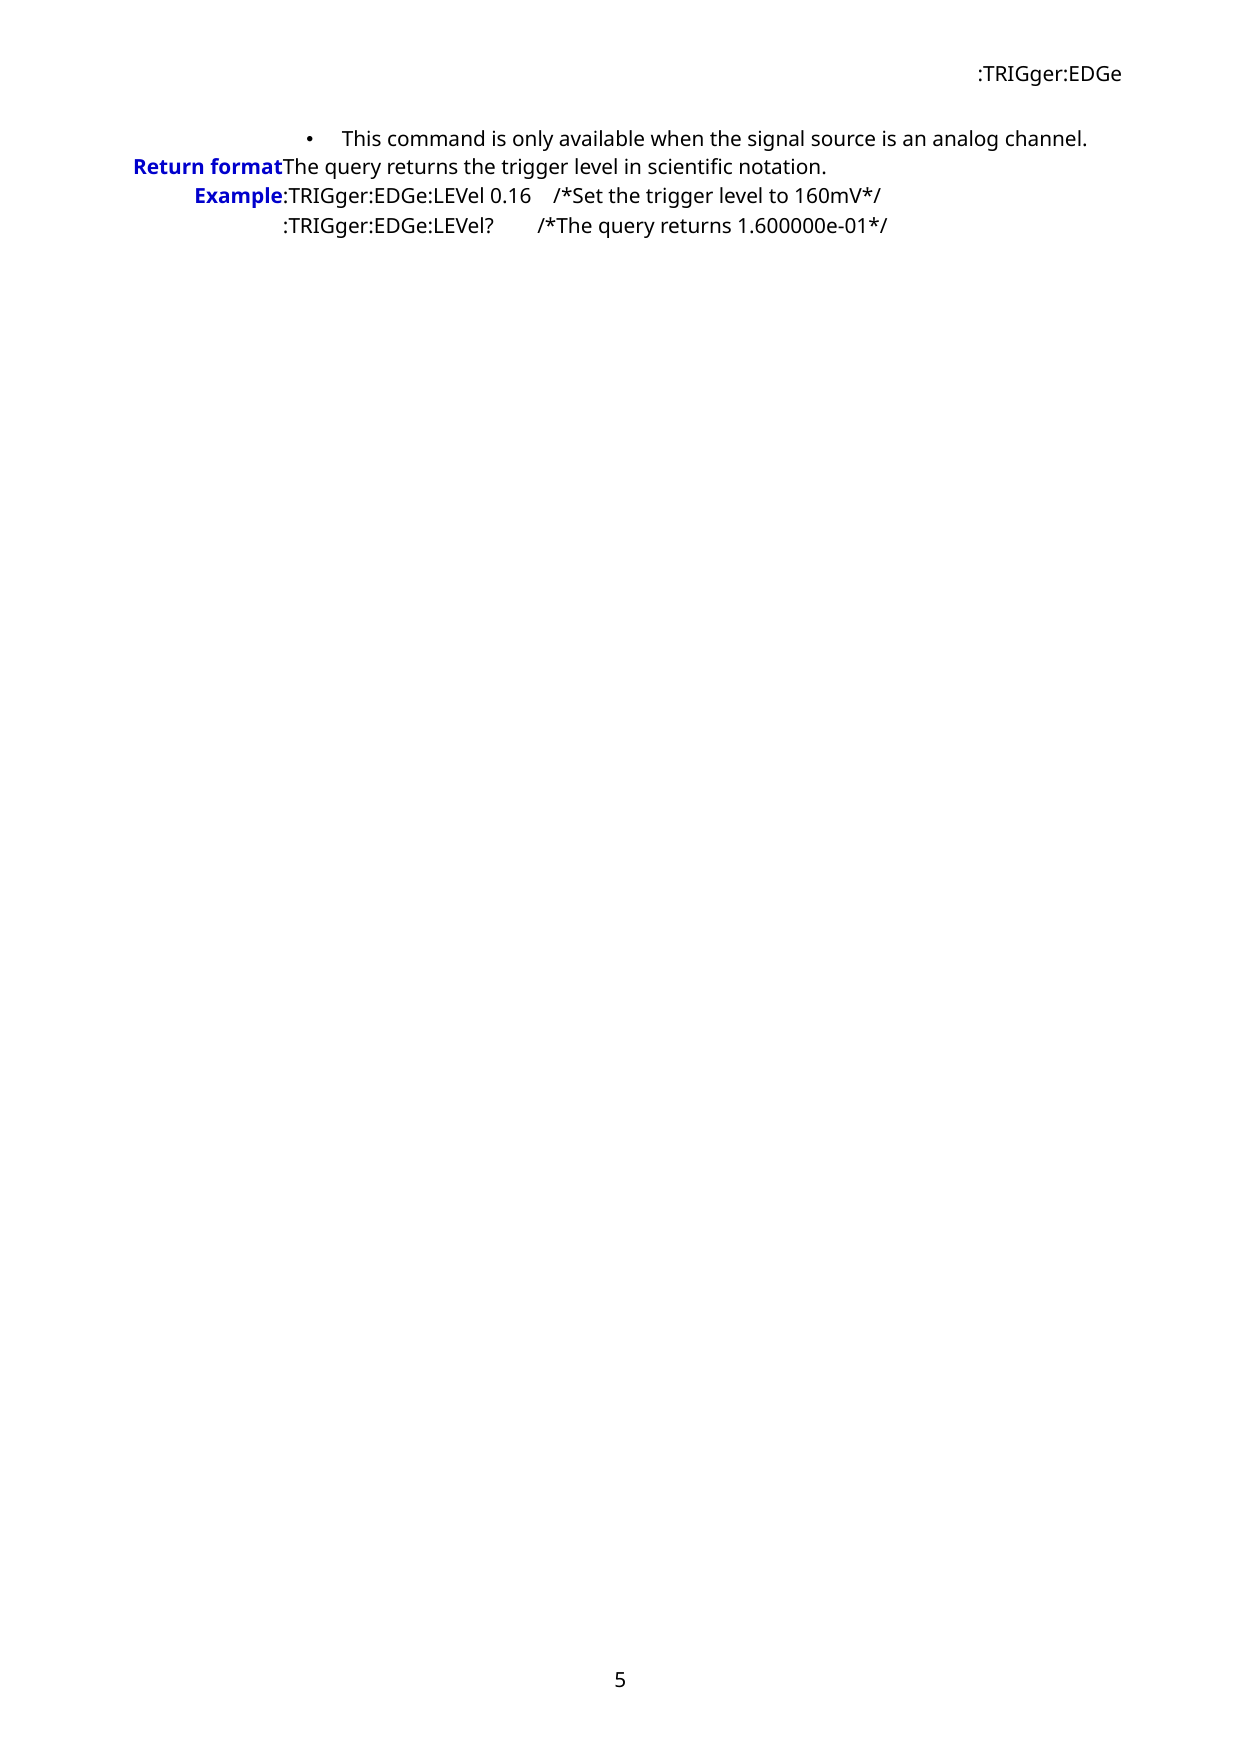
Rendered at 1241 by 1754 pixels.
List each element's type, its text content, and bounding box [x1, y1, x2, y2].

table_cell Example [118, 181, 283, 240]
table_cell [118, 106, 283, 152]
table_cell The query returns the trigger level in scientific notation. [283, 153, 1122, 181]
table_cell For VerticalScale, refer to the :CHANnel<n>:SCALe command. For OFFSet, refer to the :CHANnel<n>:OFFSet command. This command is only available when the signal source is an analog channel. [283, 106, 1122, 152]
table_cell Return format [118, 153, 283, 181]
table_cell :TRIGger:EDGe:LEVel 0.16 /*Set the trigger level to 160mV*/ :TRIGger:EDGe:LEVel? /*The query returns 1.600000e-01*/ [283, 181, 1122, 240]
